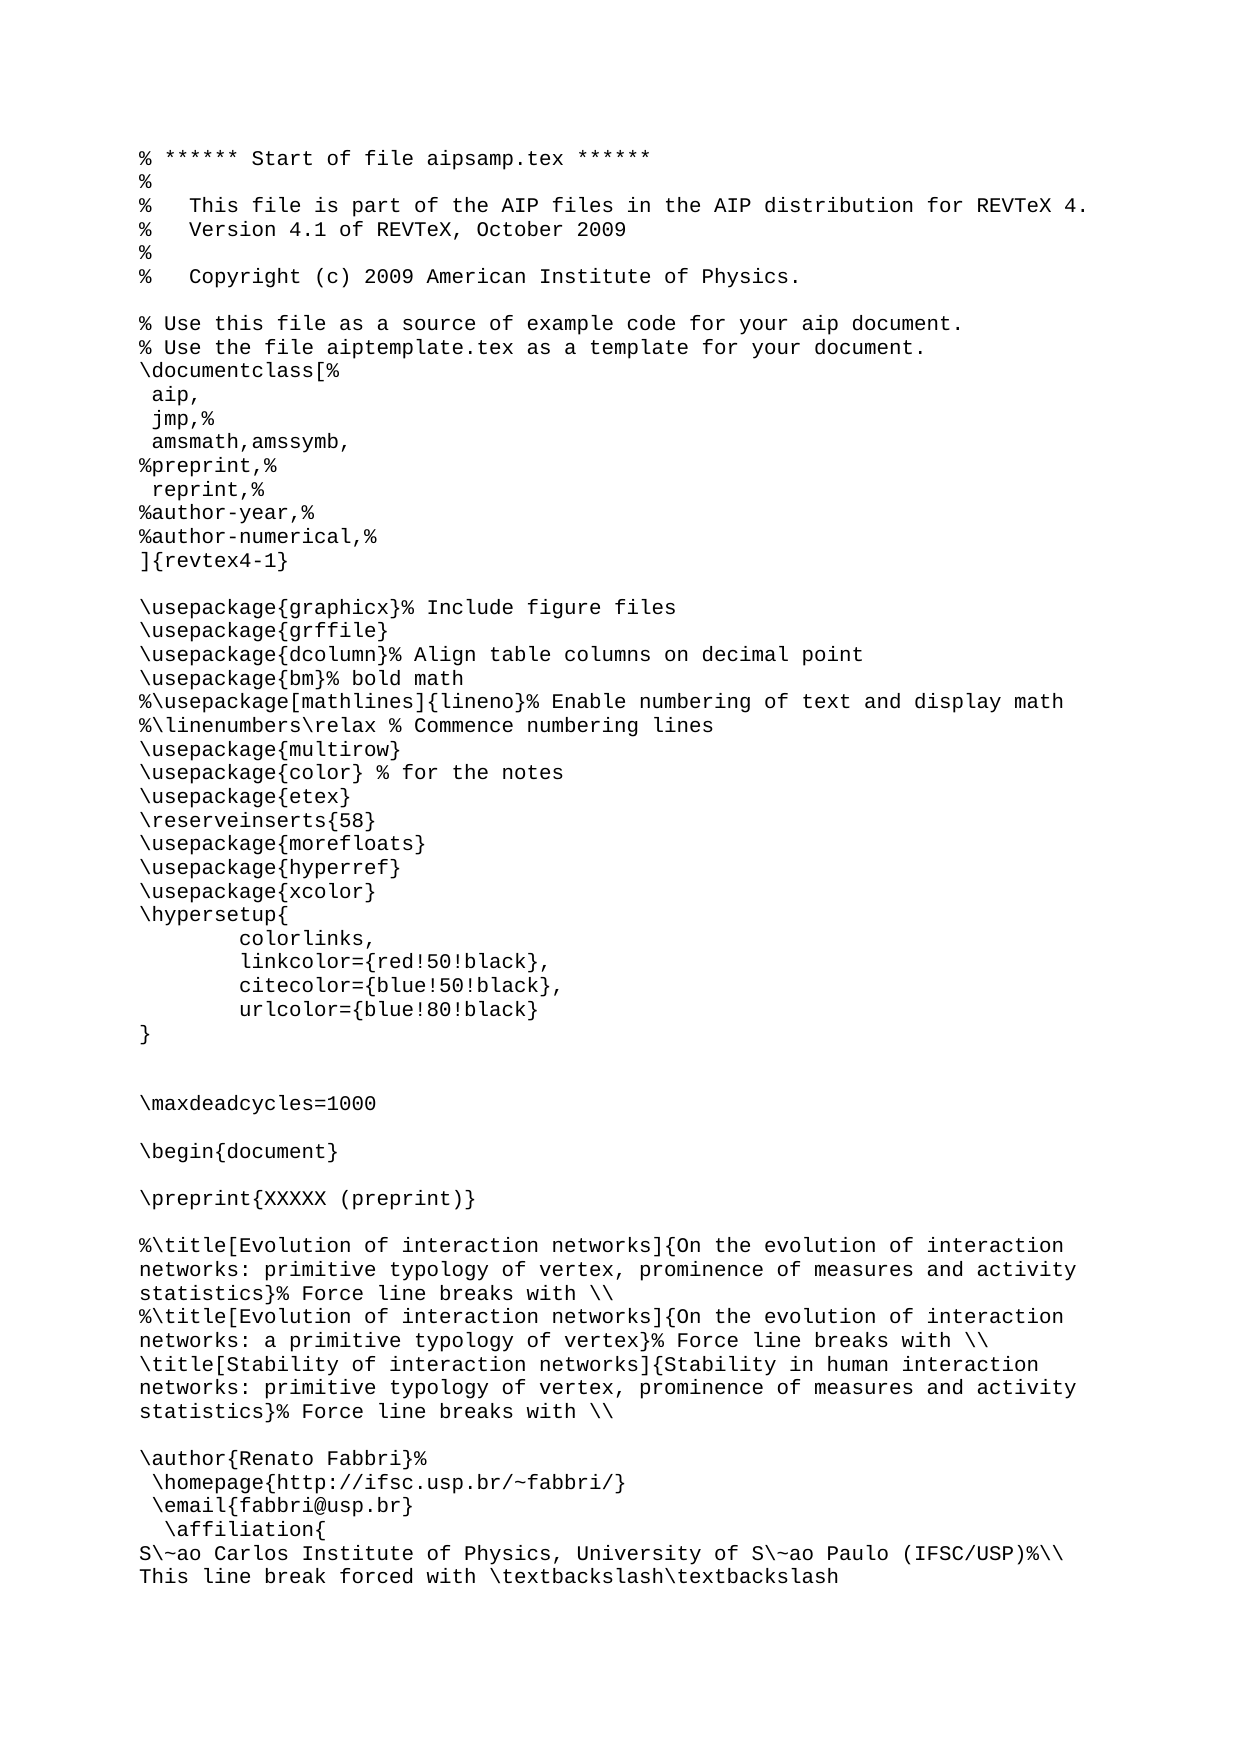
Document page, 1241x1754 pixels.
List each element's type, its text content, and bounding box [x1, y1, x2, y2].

text ]{revtex4-1} [139, 549, 1101, 573]
text % Copyright (c) 2009 American Institute of Physics. [139, 266, 1101, 289]
text citecolor={blue!50!black}, [139, 975, 1101, 999]
text \homepage{http://ifsc.usp.br/~fabbri/} [139, 1472, 1101, 1495]
text % Version 4.1 of REVTeX, October 2009 [139, 218, 1101, 242]
text S\~ao Carlos Institute of Physics, University of S\~ao Paulo (IFSC/USP)%\\This line break forced with \textbackslash\textbackslash [139, 1543, 1101, 1590]
text \usepackage{grffile} [139, 621, 1101, 644]
text \usepackage{graphicx}% Include figure files [139, 597, 1101, 621]
text \usepackage{etex} [139, 786, 1101, 810]
text \usepackage{color} % for the notes [139, 762, 1101, 786]
text \preprint{XXXXX (preprint)} [139, 1188, 1101, 1212]
text } [139, 1022, 1101, 1046]
text urlcolor={blue!80!black} [139, 999, 1101, 1022]
text linkcolor={red!50!black}, [139, 952, 1101, 975]
text %author-numerical,% [139, 526, 1101, 549]
text %\title[Evolution of interaction networks]{On the evolution of interaction networks: primitive typology of vertex, prominence of measures and activity statistics}% Force line breaks with \\ [139, 1235, 1101, 1306]
text % ****** Start of file aipsamp.tex ****** [139, 148, 1101, 171]
text % Use this file as a source of example code for your aip document. [139, 313, 1101, 337]
text %author-year,% [139, 502, 1101, 526]
text %\usepackage[mathlines]{lineno}% Enable numbering of text and display math [139, 691, 1101, 715]
text \maxdeadcycles=1000 [139, 1093, 1101, 1117]
text \documentclass[% [139, 360, 1101, 384]
text aip, [139, 384, 1101, 408]
text \usepackage{morefloats} [139, 833, 1101, 857]
text reprint,% [139, 479, 1101, 502]
text \usepackage{bm}% bold math [139, 668, 1101, 691]
text \title[Stability of interaction networks]{Stability in human interaction networks: primitive typology of vertex, prominence of measures and activity statistics}% Force line breaks with \\ [139, 1353, 1101, 1424]
text \email{fabbri@usp.br} [139, 1495, 1101, 1519]
text \usepackage{dcolumn}% Align table columns on decimal point [139, 644, 1101, 668]
text colorlinks, [139, 928, 1101, 952]
text %\title[Evolution of interaction networks]{On the evolution of interaction networks: a primitive typology of vertex}% Force line breaks with \\ [139, 1306, 1101, 1353]
text \usepackage{multirow} [139, 739, 1101, 762]
text % This file is part of the AIP files in the AIP distribution for REVTeX 4. [139, 195, 1101, 218]
text \usepackage{xcolor} [139, 881, 1101, 904]
text %preprint,% [139, 455, 1101, 479]
text % Use the file aiptemplate.tex as a template for your document. [139, 337, 1101, 360]
text \author{Renato Fabbri}% [139, 1448, 1101, 1472]
text \begin{document} [139, 1141, 1101, 1164]
text \affiliation{ [139, 1519, 1101, 1543]
text \reserveinserts{58} [139, 810, 1101, 833]
text %\linenumbers\relax % Commence numbering lines [139, 715, 1101, 739]
text % [139, 171, 1101, 195]
text \hypersetup{ [139, 904, 1101, 928]
text amsmath,amssymb, [139, 431, 1101, 455]
text % [139, 242, 1101, 266]
text jmp,% [139, 408, 1101, 431]
text \usepackage{hyperref} [139, 857, 1101, 881]
